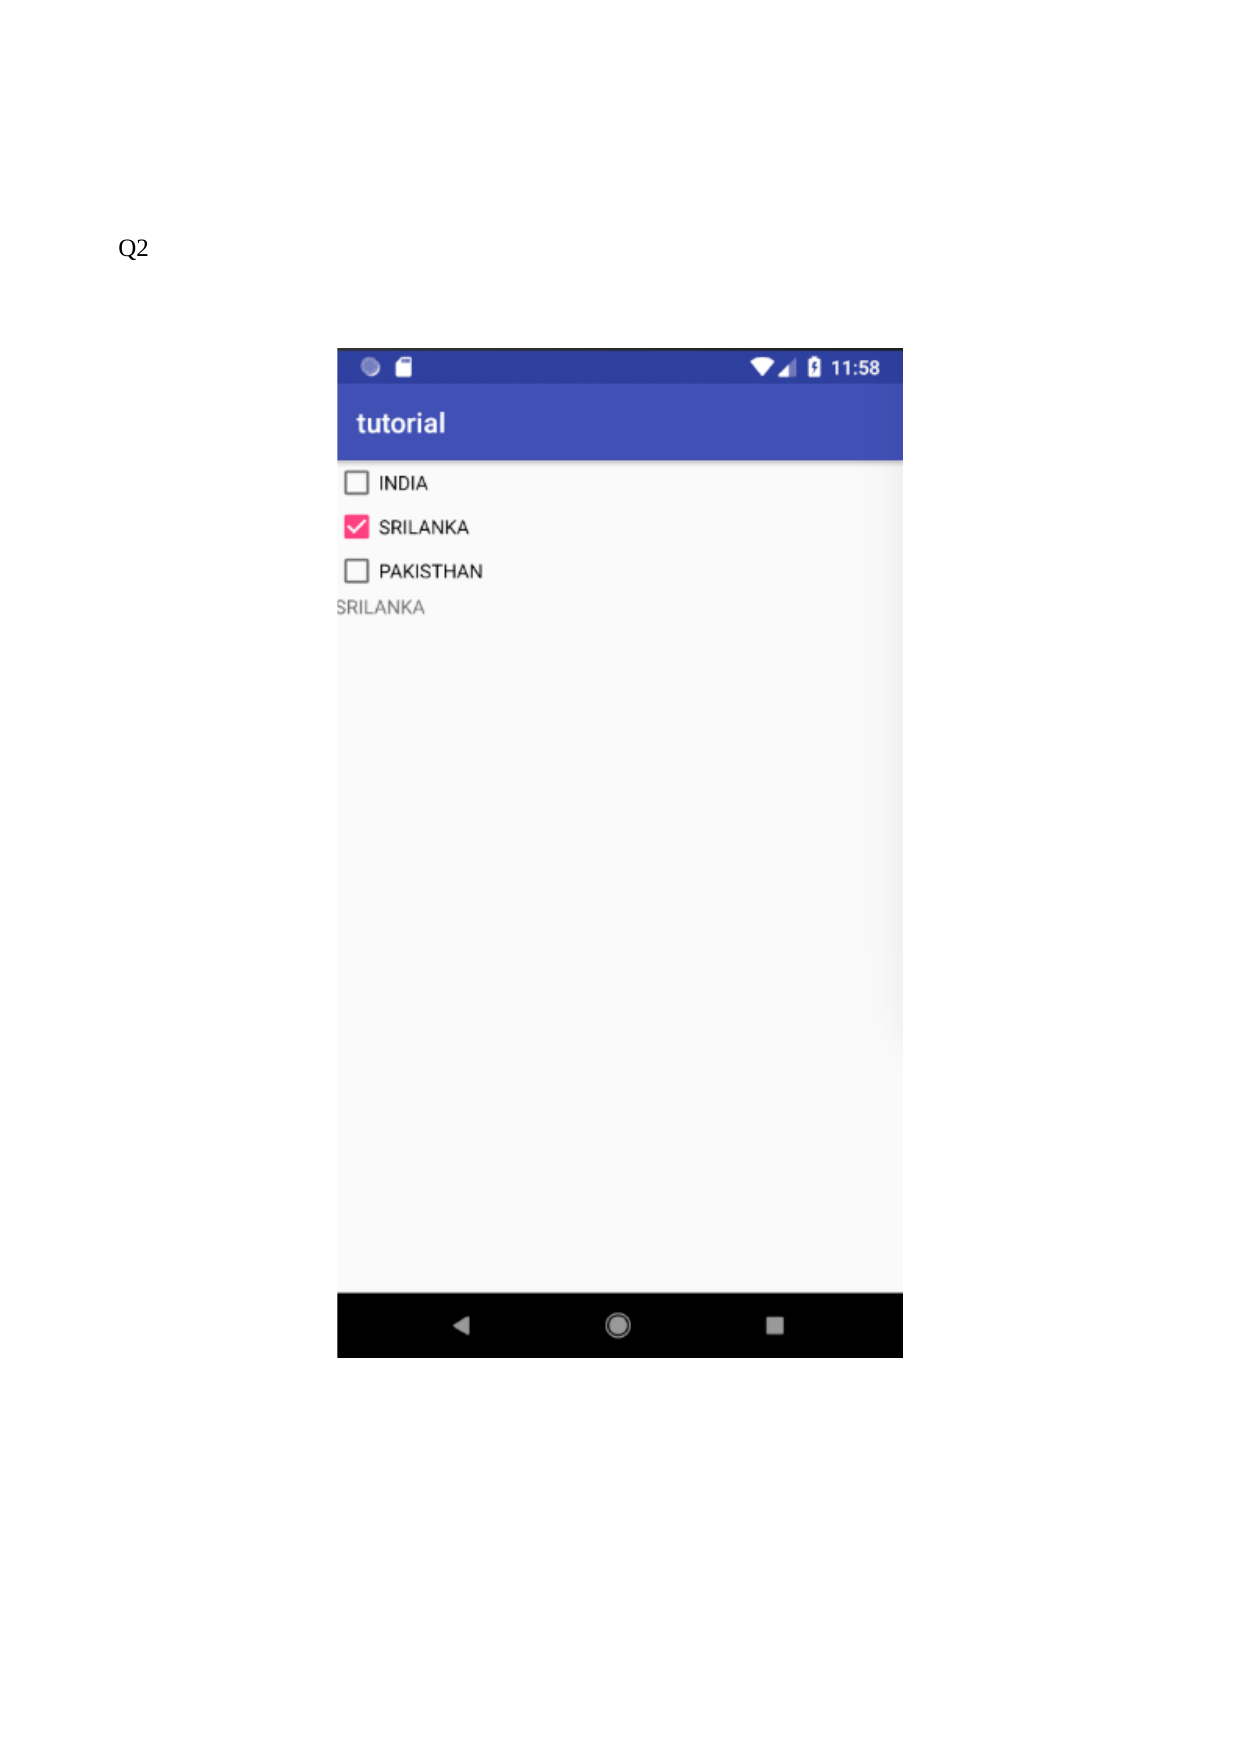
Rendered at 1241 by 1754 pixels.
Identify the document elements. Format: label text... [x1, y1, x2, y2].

picture [337, 348, 903, 1358]
text Q2 [118, 233, 1122, 262]
